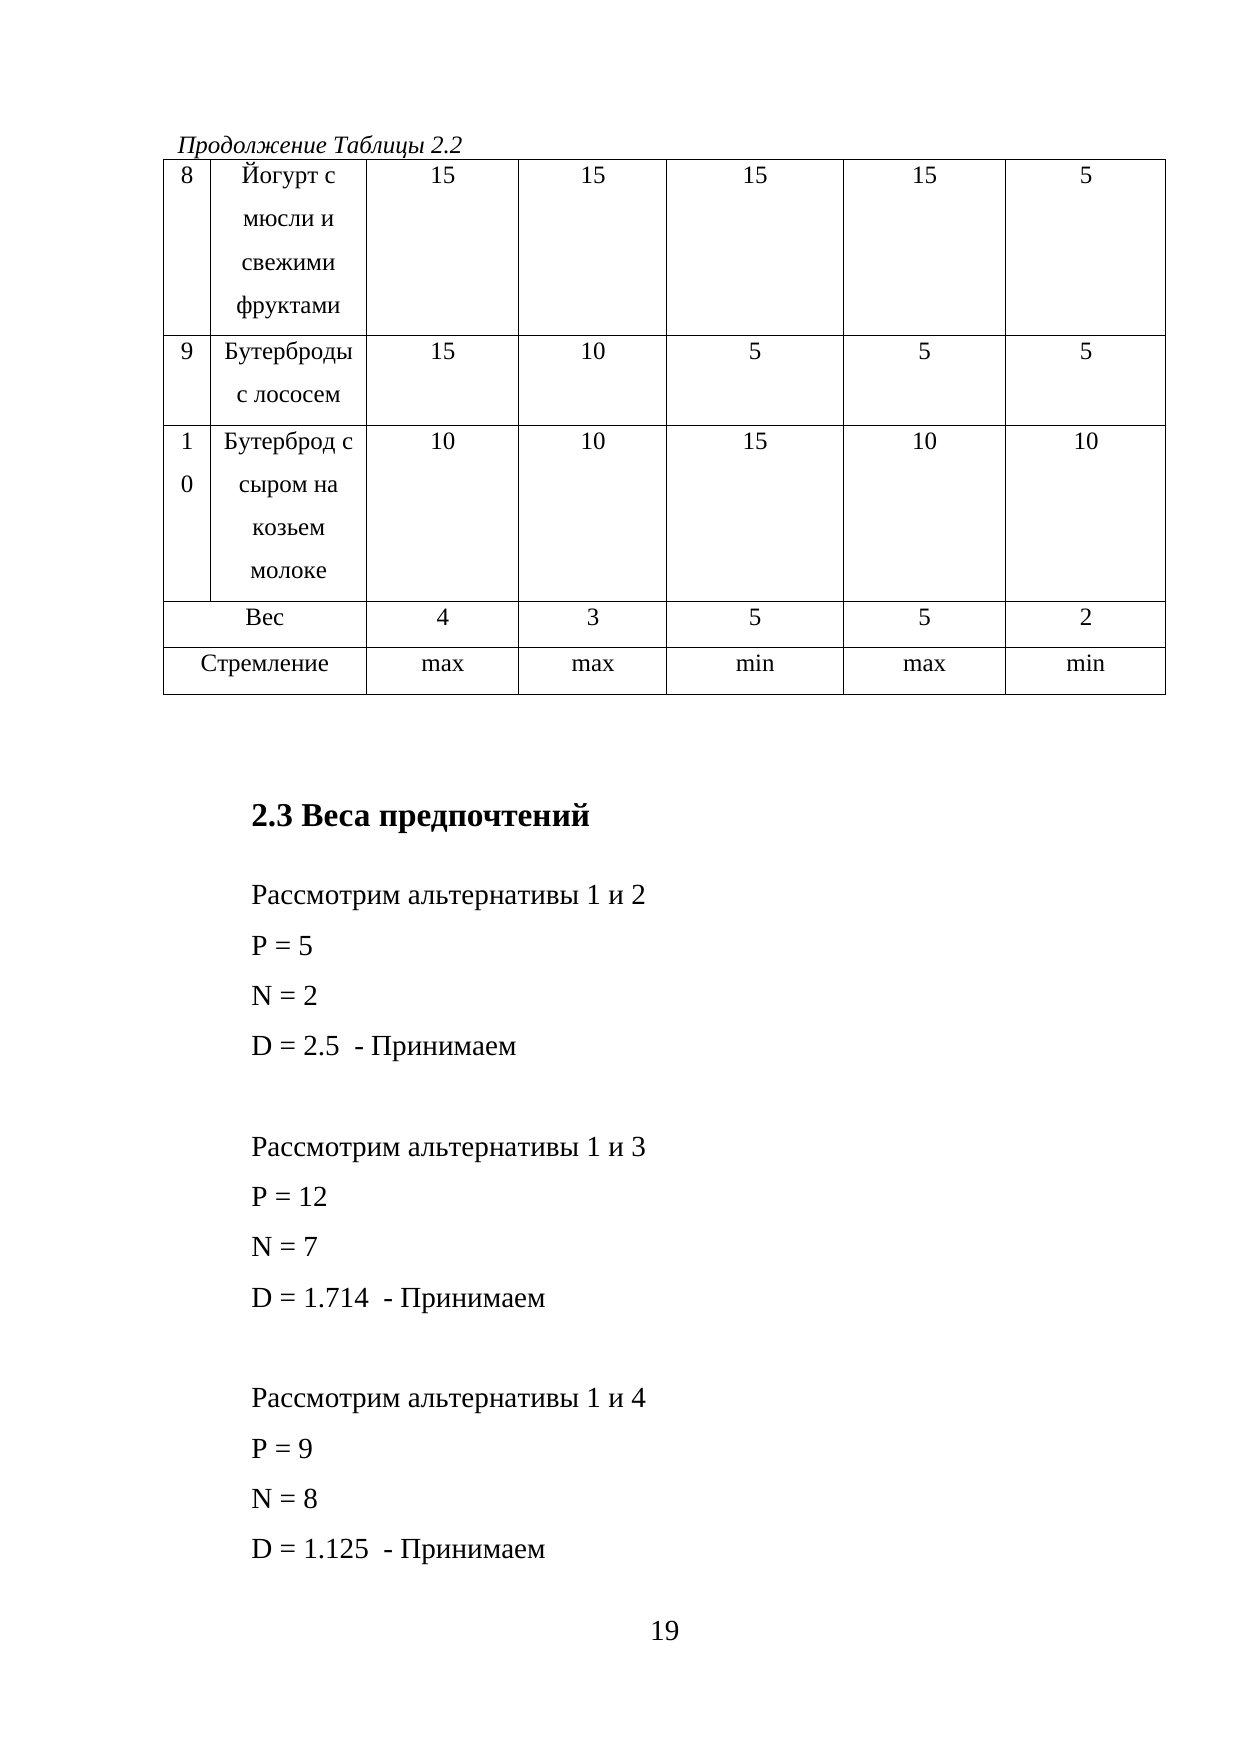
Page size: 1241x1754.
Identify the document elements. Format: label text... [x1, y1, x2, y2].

table_cell 4 [367, 602, 518, 647]
table_cell min [1006, 648, 1165, 693]
text Продолжение Таблицы 2.2 [177, 131, 1152, 159]
table_cell Вес [164, 602, 366, 647]
table_cell 10 [519, 426, 666, 601]
table_cell Стремление [164, 648, 366, 693]
text Рассмотрим альтернативы 1 и 2 [177, 877, 1152, 911]
text P = 12 [177, 1179, 1152, 1213]
text D = 2.5 - Принимаем [177, 1028, 1152, 1062]
table_header 15 [844, 160, 1005, 335]
text P = 5 [177, 928, 1152, 961]
table_cell 5 [844, 602, 1005, 647]
table_cell min [667, 648, 843, 693]
table_cell 5 [1006, 336, 1165, 425]
text N = 2 [177, 978, 1152, 1012]
table_cell 15 [667, 426, 843, 601]
table_cell Бутерброд с сыром на козьем молоке [211, 426, 366, 601]
text N = 8 [177, 1481, 1152, 1515]
table_cell max [844, 648, 1005, 693]
table_header 8 [164, 160, 210, 335]
table_cell Бутерброды с лососем [211, 336, 366, 425]
text D = 1.125 - Принимаем [177, 1531, 1152, 1565]
table_cell 5 [667, 336, 843, 425]
text N = 7 [177, 1229, 1152, 1263]
table_cell 2 [1006, 602, 1165, 647]
table_cell 9 [164, 336, 210, 425]
table_header 5 [1006, 160, 1165, 335]
table_cell 3 [519, 602, 666, 647]
table_header Йогурт с мюсли и свежими фруктами [211, 160, 366, 335]
table_cell 5 [844, 336, 1005, 425]
table_cell 10 [844, 426, 1005, 601]
table_cell 10 [164, 426, 210, 601]
text P = 9 [177, 1431, 1152, 1464]
text Рассмотрим альтернативы 1 и 3 [177, 1129, 1152, 1162]
table_cell 10 [519, 336, 666, 425]
table_header 15 [519, 160, 666, 335]
subtitle 2.3 Веса предпочтений [177, 795, 1152, 833]
table_cell max [519, 648, 666, 693]
table_header 15 [367, 160, 518, 335]
table_cell 10 [1006, 426, 1165, 601]
table_cell 10 [367, 426, 518, 601]
text D = 1.714 - Принимаем [177, 1280, 1152, 1313]
text Рассмотрим альтернативы 1 и 4 [177, 1381, 1152, 1414]
table_header 15 [667, 160, 843, 335]
table_cell 5 [667, 602, 843, 647]
table_cell max [367, 648, 518, 693]
table_cell 15 [367, 336, 518, 425]
